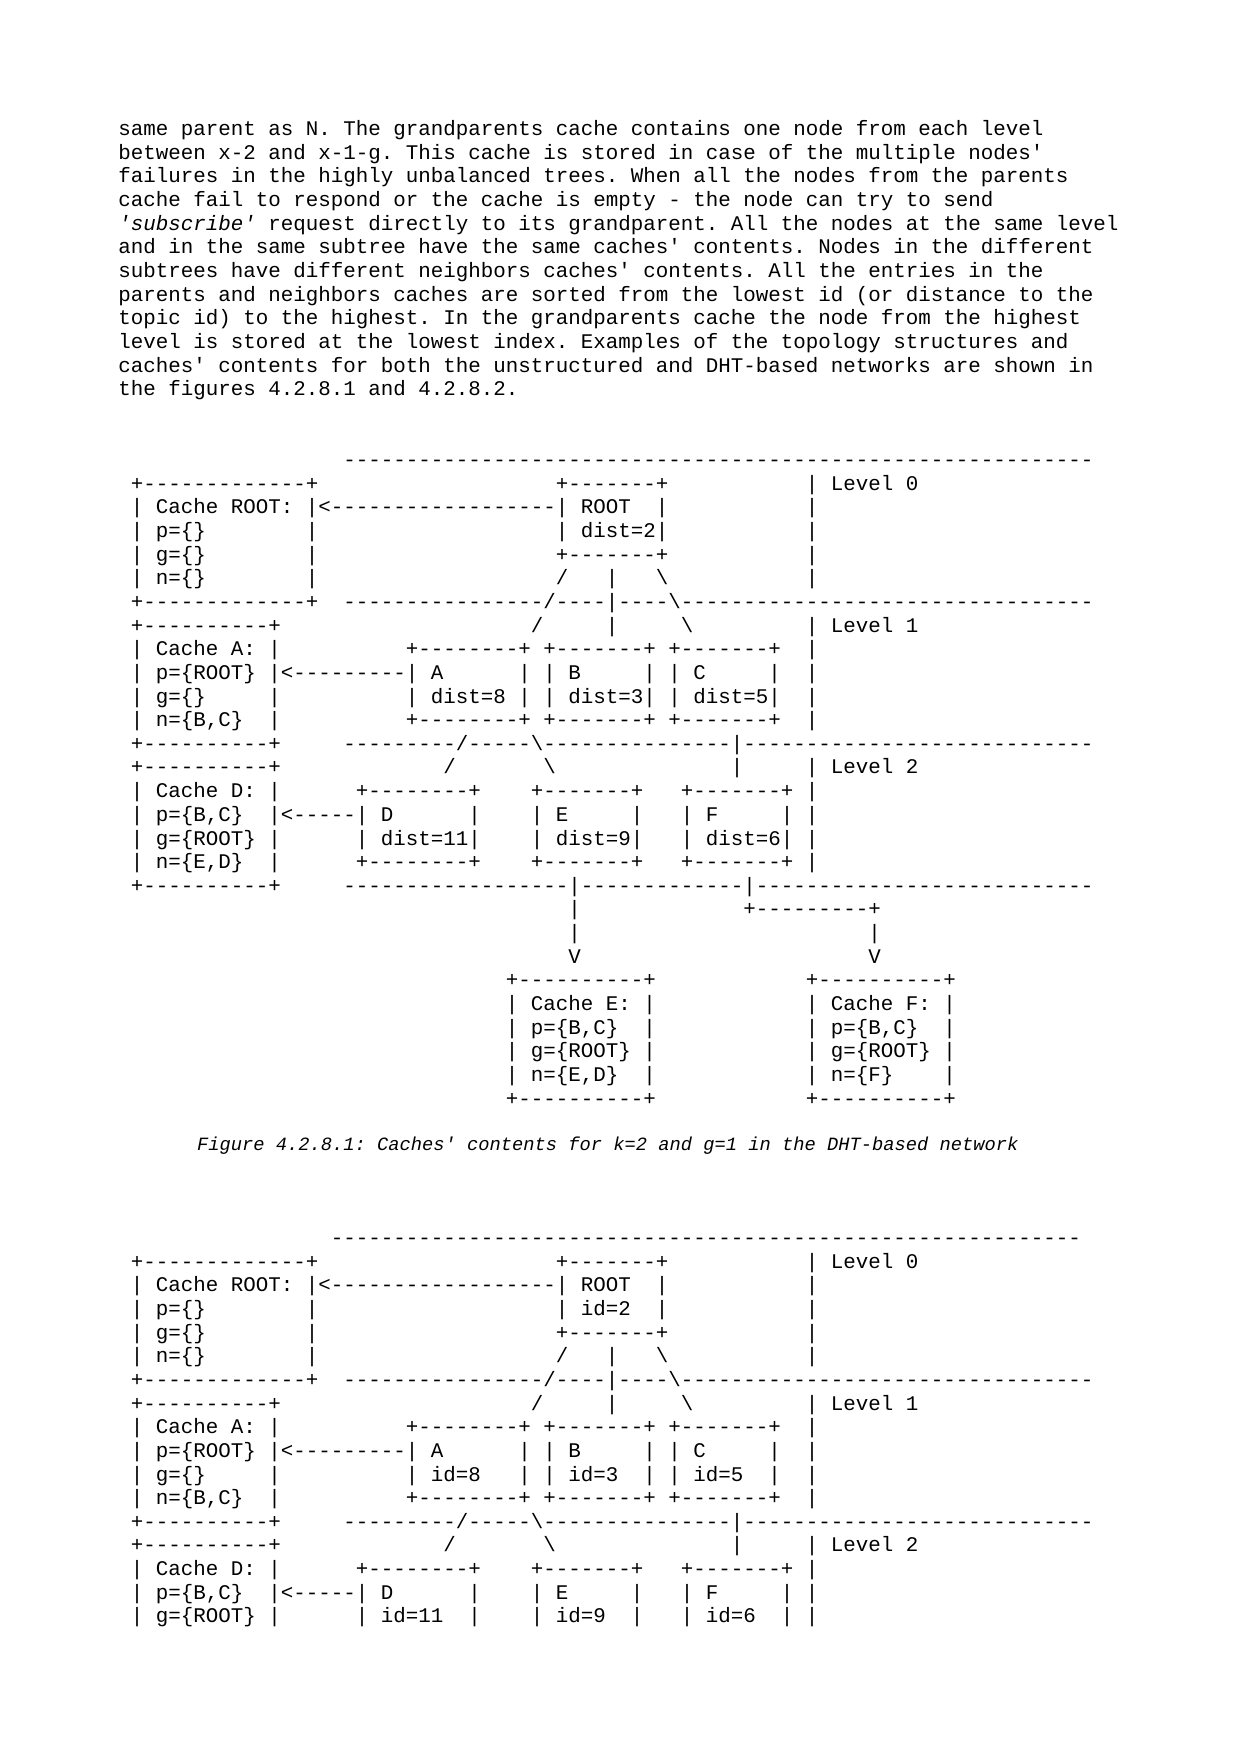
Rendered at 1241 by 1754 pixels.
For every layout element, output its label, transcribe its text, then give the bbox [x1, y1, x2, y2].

text | +---------+ [118, 898, 1122, 922]
text | Cache A: | +--------+ +-------+ +-------+ | [118, 638, 1122, 662]
text | n={B,C} | +--------+ +-------+ +-------+ | [118, 709, 1122, 733]
text | Cache ROOT: |<------------------| ROOT | | [118, 1274, 1122, 1298]
text | p={B,C} |<-----| D | | E | | F | | [118, 804, 1122, 827]
text +----------+ / \ | | Level 2 [118, 1534, 1122, 1558]
text | p={ROOT} |<---------| A | | B | | C | | [118, 1440, 1122, 1463]
text | | [118, 922, 1122, 946]
text | Cache ROOT: |<------------------| ROOT | | [118, 496, 1122, 520]
text | g={ROOT} | | g={ROOT} | [118, 1040, 1122, 1064]
text | p={} | | id=2 | | [118, 1298, 1122, 1322]
text | g={} | +-------+ | [118, 1322, 1122, 1345]
text +----------+ +----------+ [118, 969, 1122, 993]
text | Cache D: | +--------+ +-------+ +-------+ | [118, 1558, 1122, 1582]
text +----------+ / | \ | Level 1 [118, 615, 1122, 638]
text +----------+ ---------/-----\---------------|---------------------------- [118, 733, 1122, 757]
text | n={B,C} | +--------+ +-------+ +-------+ | [118, 1487, 1122, 1511]
text | g={} | | id=8 | | id=3 | | id=5 | | [118, 1463, 1122, 1487]
text +----------+ / \ | | Level 2 [118, 757, 1122, 780]
text | p={ROOT} |<---------| A | | B | | C | | [118, 662, 1122, 686]
text | p={B,C} | | p={B,C} | [118, 1017, 1122, 1040]
text +-------------+ ----------------/----|----\--------------------------------- [118, 591, 1122, 615]
text | Cache D: | +--------+ +-------+ +-------+ | [118, 780, 1122, 804]
text +-------------+ +-------+ | Level 0 [118, 473, 1122, 496]
text | g={ROOT} | | dist=11| | dist=9| | dist=6| | [118, 827, 1122, 851]
text same parent as N. The grandparents cache contains one node from each level between x-2 and x-1-g. This cache is stored in case of the multiple nodes' failures in the highly unbalanced trees. When all the nodes from the parents cache fail to respond or the cache is empty - the node can try to send 'subscribe' request directly to its grandparent. All the nodes at the same level and in the same subtree have the same caches' contents. Nodes in the different subtrees have different neighbors caches' contents. All the entries in the parents and neighbors caches are sorted from the lowest id (or distance to the topic id) to the highest. In the grandparents cache the node from the highest level is stored at the lowest index. Examples of the topology structures and caches' contents for both the unstructured and DHT-based networks are shown in the figures 4.2.8.1 and 4.2.8.2. [118, 118, 1122, 402]
text +----------+ ---------/-----\---------------|---------------------------- [118, 1511, 1122, 1534]
text +----------+ +----------+ [118, 1088, 1122, 1111]
text ------------------------------------------------------------ [118, 449, 1122, 473]
text | g={} | | dist=8 | | dist=3| | dist=5| | [118, 686, 1122, 709]
text | p={} | | dist=2| | [118, 520, 1122, 544]
text | g={ROOT} | | id=11 | | id=9 | | id=6 | | [118, 1605, 1122, 1629]
text | n={} | / | \ | [118, 1345, 1122, 1369]
text | n={E,D} | | n={F} | [118, 1064, 1122, 1088]
text ------------------------------------------------------------ [118, 1227, 1122, 1251]
text | n={} | / | \ | [118, 567, 1122, 591]
text | n={E,D} | +--------+ +-------+ +-------+ | [118, 851, 1122, 875]
text Figure 4.2.8.1: Caches' contents for k=2 and g=1 in the DHT-based network [118, 1135, 1122, 1156]
text +-------------+ ----------------/----|----\--------------------------------- [118, 1369, 1122, 1393]
text | Cache A: | +--------+ +-------+ +-------+ | [118, 1416, 1122, 1440]
text | p={B,C} |<-----| D | | E | | F | | [118, 1582, 1122, 1605]
text +-------------+ +-------+ | Level 0 [118, 1251, 1122, 1274]
text +----------+ / | \ | Level 1 [118, 1393, 1122, 1416]
text | Cache E: | | Cache F: | [118, 993, 1122, 1017]
text | g={} | +-------+ | [118, 544, 1122, 567]
text V V [118, 946, 1122, 969]
text +----------+ ------------------|-------------|--------------------------- [118, 875, 1122, 898]
